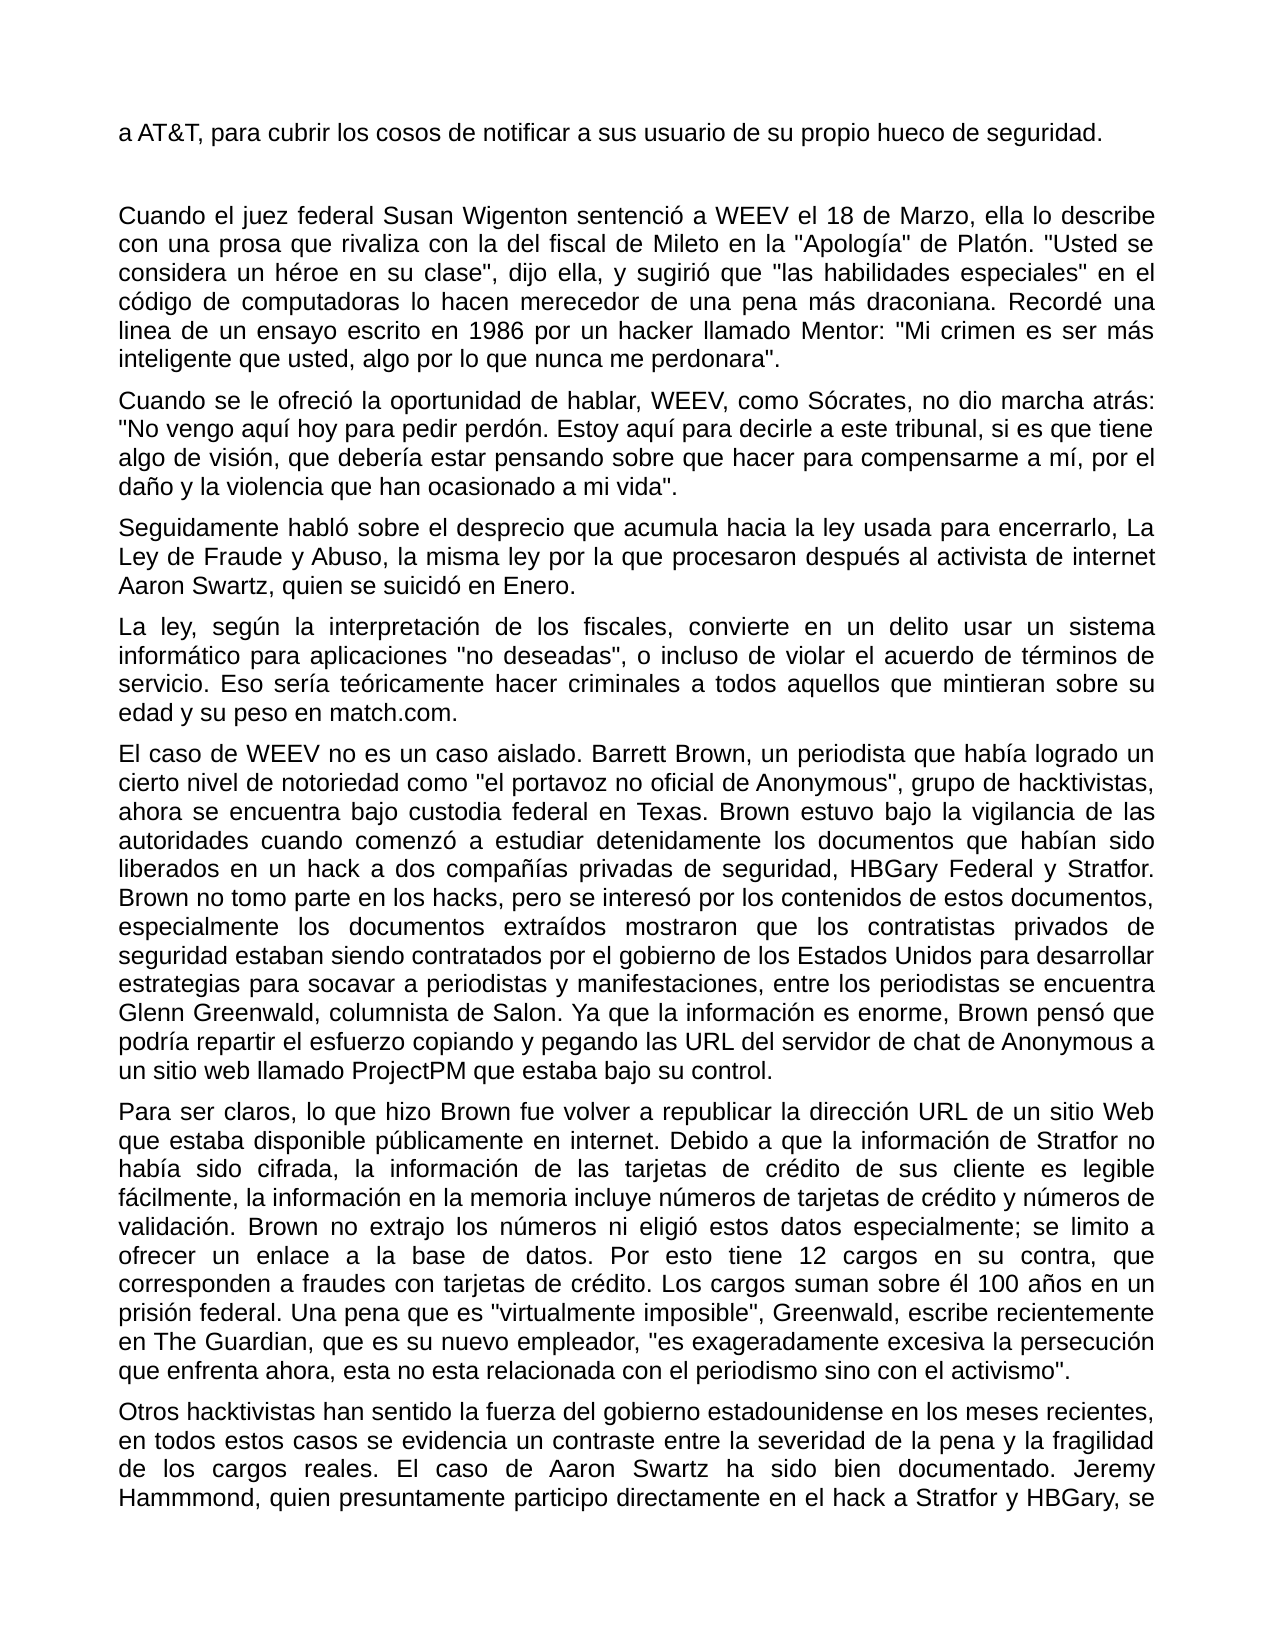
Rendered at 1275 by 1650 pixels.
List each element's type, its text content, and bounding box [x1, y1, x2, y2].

text Para ser claros, lo que hizo Brown fue volver a republicar la dirección URL de un sitio Web que estaba disponible públicamente en internet. Debido a que la información de Stratfor no había sido cifrada, la información de las tarjetas de crédito de sus cliente es legible fácilmente, la información en la memoria incluye números de tarjetas de crédito y números de validación. Brown no extrajo los números ni eligió estos datos especialmente; se limito a ofrecer un enlace a la base de datos. Por esto tiene 12 cargos en su contra, que corresponden a fraudes con tarjetas de crédito. Los cargos suman sobre él 100 años en un prisión federal. Una pena que es "virtualmente imposible", Greenwald, escribe recientemente en The Guardian, que es su nuevo empleador, "es exageradamente excesiva la persecución que enfrenta ahora, esta no esta relacionada con el periodismo sino con el activismo". [118, 1097, 1157, 1384]
text Seguidamente habló sobre el desprecio que acumula hacia la ley usada para encerrarlo, La Ley de Fraude y Abuso, la misma ley por la que procesaron después al activista de internet Aaron Swartz, quien se suicidó en Enero. [118, 513, 1157, 599]
text a AT&T, para cubrir los cosos de notificar a sus usuario de su propio hueco de seguridad. [118, 118, 1157, 147]
text Otros hacktivistas han sentido la fuerza del gobierno estadounidense en los meses recientes, en todos estos casos se evidencia un contraste entre la severidad de la pena y la fragilidad de los cargos reales. El caso de Aaron Swartz ha sido bien documentado. Jeremy Hammmond, quien presuntamente participo directamente en el hack a Stratfor y HBGary, se [118, 1397, 1157, 1512]
text La ley, según la interpretación de los fiscales, convierte en un delito usar un sistema informático para aplicaciones "no deseadas", o incluso de violar el acuerdo de términos de servicio. Eso sería teóricamente hacer criminales a todos aquellos que mintieran sobre su edad y su peso en match.com. [118, 612, 1157, 727]
text Cuando el juez federal Susan Wigenton sentenció a WEEV el 18 de Marzo, ella lo describe con una prosa que rivaliza con la del fiscal de Mileto en la "Apología" de Platón. "Usted se considera un héroe en su clase", dijo ella, y sugirió que "las habilidades especiales" en el código de computadoras lo hacen merecedor de una pena más draconiana. Recordé una linea de un ensayo escrito en 1986 por un hacker llamado Mentor: "Mi crimen es ser más inteligente que usted, algo por lo que nunca me perdonara". [118, 201, 1157, 373]
text Cuando se le ofreció la oportunidad de hablar, WEEV, como Sócrates, no dio marcha atrás: "No vengo aquí hoy para pedir perdón. Estoy aquí para decirle a este tribunal, si es que tiene algo de visión, que debería estar pensando sobre que hacer para compensarme a mí, por el daño y la violencia que han ocasionado a mi vida". [118, 386, 1157, 501]
text El caso de WEEV no es un caso aislado. Barrett Brown, un periodista que había logrado un cierto nivel de notoriedad como "el portavoz no oficial de Anonymous", grupo de hacktivistas, ahora se encuentra bajo custodia federal en Texas. Brown estuvo bajo la vigilancia de las autoridades cuando comenzó a estudiar detenidamente los documentos que habían sido liberados en un hack a dos compañías privadas de seguridad, HBGary Federal y Stratfor. Brown no tomo parte en los hacks, pero se interesó por los contenidos de estos documentos, especialmente los documentos extraídos mostraron que los contratistas privados de seguridad estaban siendo contratados por el gobierno de los Estados Unidos para desarrollar estrategias para socavar a periodistas y manifestaciones, entre los periodistas se encuentra Glenn Greenwald, columnista de Salon. Ya que la información es enorme, Brown pensó que podría repartir el esfuerzo copiando y pegando las URL del servidor de chat de Anonymous a un sitio web llamado ProjectPM que estaba bajo su control. [118, 739, 1157, 1084]
